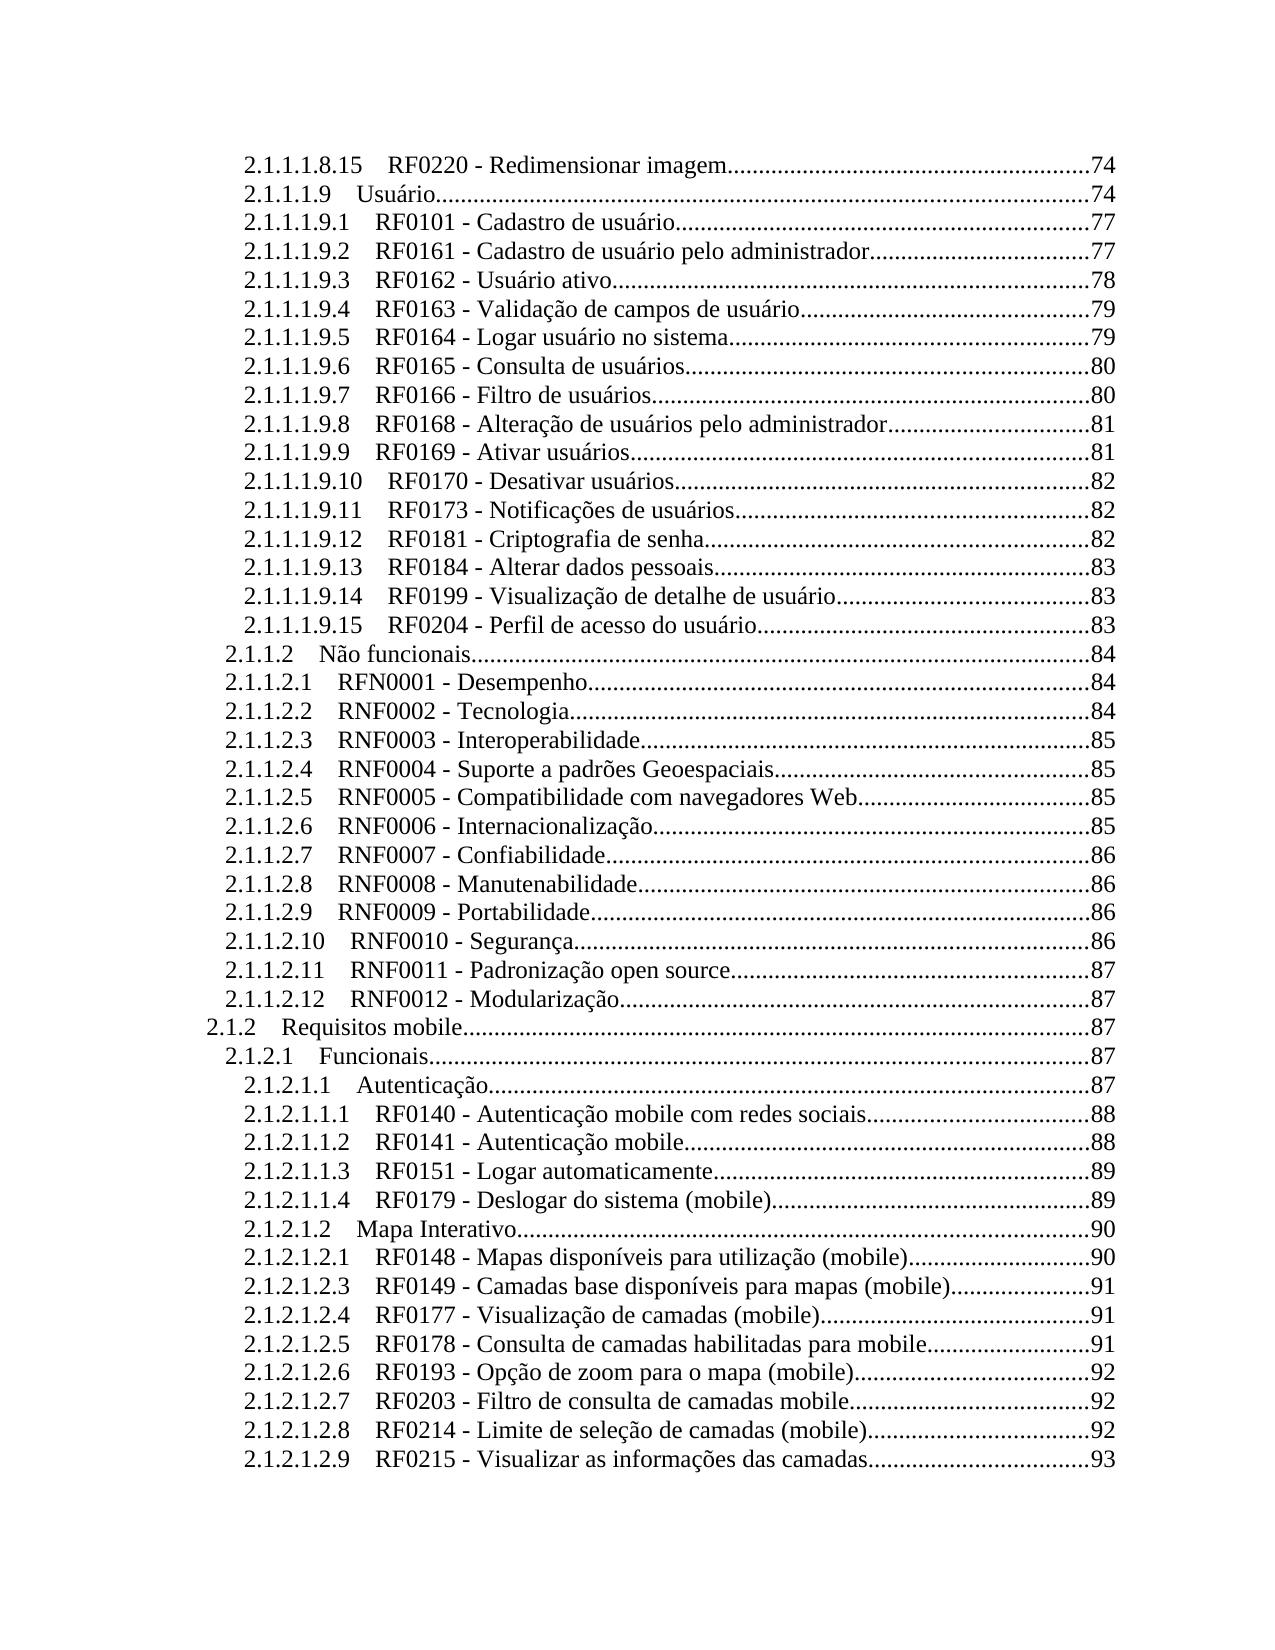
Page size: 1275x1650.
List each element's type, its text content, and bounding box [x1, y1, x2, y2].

text 2.1.1.1.9.14 RF0199 - Visualização de detalhe de usuário 83 [244, 581, 1125, 610]
text 2.1.1.1.9.15 RF0204 - Perfil de acesso do usuário 83 [244, 610, 1125, 639]
text 2.1.1.1.9.9 RF0169 - Ativar usuários 81 [244, 437, 1125, 466]
text 2.1.1.2.4 RNF0004 - Suporte a padrões Geoespaciais 85 [225, 754, 1125, 782]
text 2.1.2.1.1.1 RF0140 - Autenticação mobile com redes sociais 88 [244, 1099, 1125, 1127]
text 2.1.2.1.2.5 RF0178 - Consulta de camadas habilitadas para mobile 91 [244, 1329, 1125, 1357]
text 2.1.1.2.8 RNF0008 - Manutenabilidade 86 [225, 869, 1125, 897]
text 2.1.2.1.1.2 RF0141 - Autenticação mobile 88 [244, 1127, 1125, 1156]
text 2.1.1.1.9.11 RF0173 - Notificações de usuários 82 [244, 495, 1125, 524]
text 2.1.2.1.1.4 RF0179 - Deslogar do sistema (mobile) 89 [244, 1185, 1125, 1214]
text 2.1.1.1.9.1 RF0101 - Cadastro de usuário 77 [244, 207, 1125, 236]
text 2.1.2.1.2.1 RF0148 - Mapas disponíveis para utilização (mobile) 90 [244, 1242, 1125, 1271]
text 2.1.1.1.9.13 RF0184 - Alterar dados pessoais 83 [244, 552, 1125, 581]
text 2.1.1.1.9.10 RF0170 - Desativar usuários 82 [244, 466, 1125, 495]
text 2.1.1.2 Não funcionais 84 [225, 639, 1125, 667]
text 2.1.1.1.9.2 RF0161 - Cadastro de usuário pelo administrador 77 [244, 236, 1125, 265]
text 2.1.1.1.9.3 RF0162 - Usuário ativo 78 [244, 265, 1125, 294]
text 2.1.2.1.2 Mapa Interativo 90 [244, 1214, 1125, 1242]
text 2.1.1.1.9.5 RF0164 - Logar usuário no sistema 79 [244, 322, 1125, 351]
text 2.1.1.1.9.12 RF0181 - Criptografia de senha 82 [244, 524, 1125, 552]
text 2.1.2.1.1 Autenticação 87 [244, 1070, 1125, 1099]
text 2.1.1.1.9.4 RF0163 - Validação de campos de usuário 79 [244, 294, 1125, 322]
text 2.1.1.2.2 RNF0002 - Tecnologia 84 [225, 696, 1125, 725]
text 2.1.1.2.12 RNF0012 - Modularização 87 [225, 984, 1125, 1012]
text 2.1.1.2.1 RFN0001 - Desempenho 84 [225, 667, 1125, 696]
text 2.1.1.2.7 RNF0007 - Confiabilidade 86 [225, 840, 1125, 869]
text 2.1.1.2.10 RNF0010 - Segurança 86 [225, 926, 1125, 955]
text 2.1.2.1 Funcionais 87 [225, 1041, 1125, 1070]
text 2.1.1.1.8.15 RF0220 - Redimensionar imagem 74 [244, 150, 1125, 179]
text 2.1.1.1.9.7 RF0166 - Filtro de usuários 80 [244, 380, 1125, 409]
text 2.1.2.1.1.3 RF0151 - Logar automaticamente 89 [244, 1156, 1125, 1185]
text 2.1.2 Requisitos mobile 87 [206, 1012, 1125, 1041]
text 2.1.2.1.2.9 RF0215 - Visualizar as informações das camadas 93 [244, 1444, 1125, 1472]
text 2.1.1.1.9.6 RF0165 - Consulta de usuários 80 [244, 351, 1125, 380]
text 2.1.2.1.2.3 RF0149 - Camadas base disponíveis para mapas (mobile) 91 [244, 1271, 1125, 1300]
text 2.1.1.2.11 RNF0011 - Padronização open source 87 [225, 955, 1125, 984]
text 2.1.2.1.2.4 RF0177 - Visualização de camadas (mobile) 91 [244, 1300, 1125, 1329]
text 2.1.2.1.2.8 RF0214 - Limite de seleção de camadas (mobile) 92 [244, 1415, 1125, 1444]
text 2.1.1.2.3 RNF0003 - Interoperabilidade 85 [225, 725, 1125, 754]
text 2.1.2.1.2.6 RF0193 - Opção de zoom para o mapa (mobile) 92 [244, 1357, 1125, 1386]
text 2.1.1.1.9.8 RF0168 - Alteração de usuários pelo administrador 81 [244, 409, 1125, 437]
text 2.1.1.2.5 RNF0005 - Compatibilidade com navegadores Web 85 [225, 782, 1125, 811]
text 2.1.1.2.9 RNF0009 - Portabilidade 86 [225, 897, 1125, 926]
text 2.1.2.1.2.7 RF0203 - Filtro de consulta de camadas mobile 92 [244, 1386, 1125, 1415]
text 2.1.1.2.6 RNF0006 - Internacionalização 85 [225, 811, 1125, 840]
text 2.1.1.1.9 Usuário 74 [244, 179, 1125, 207]
